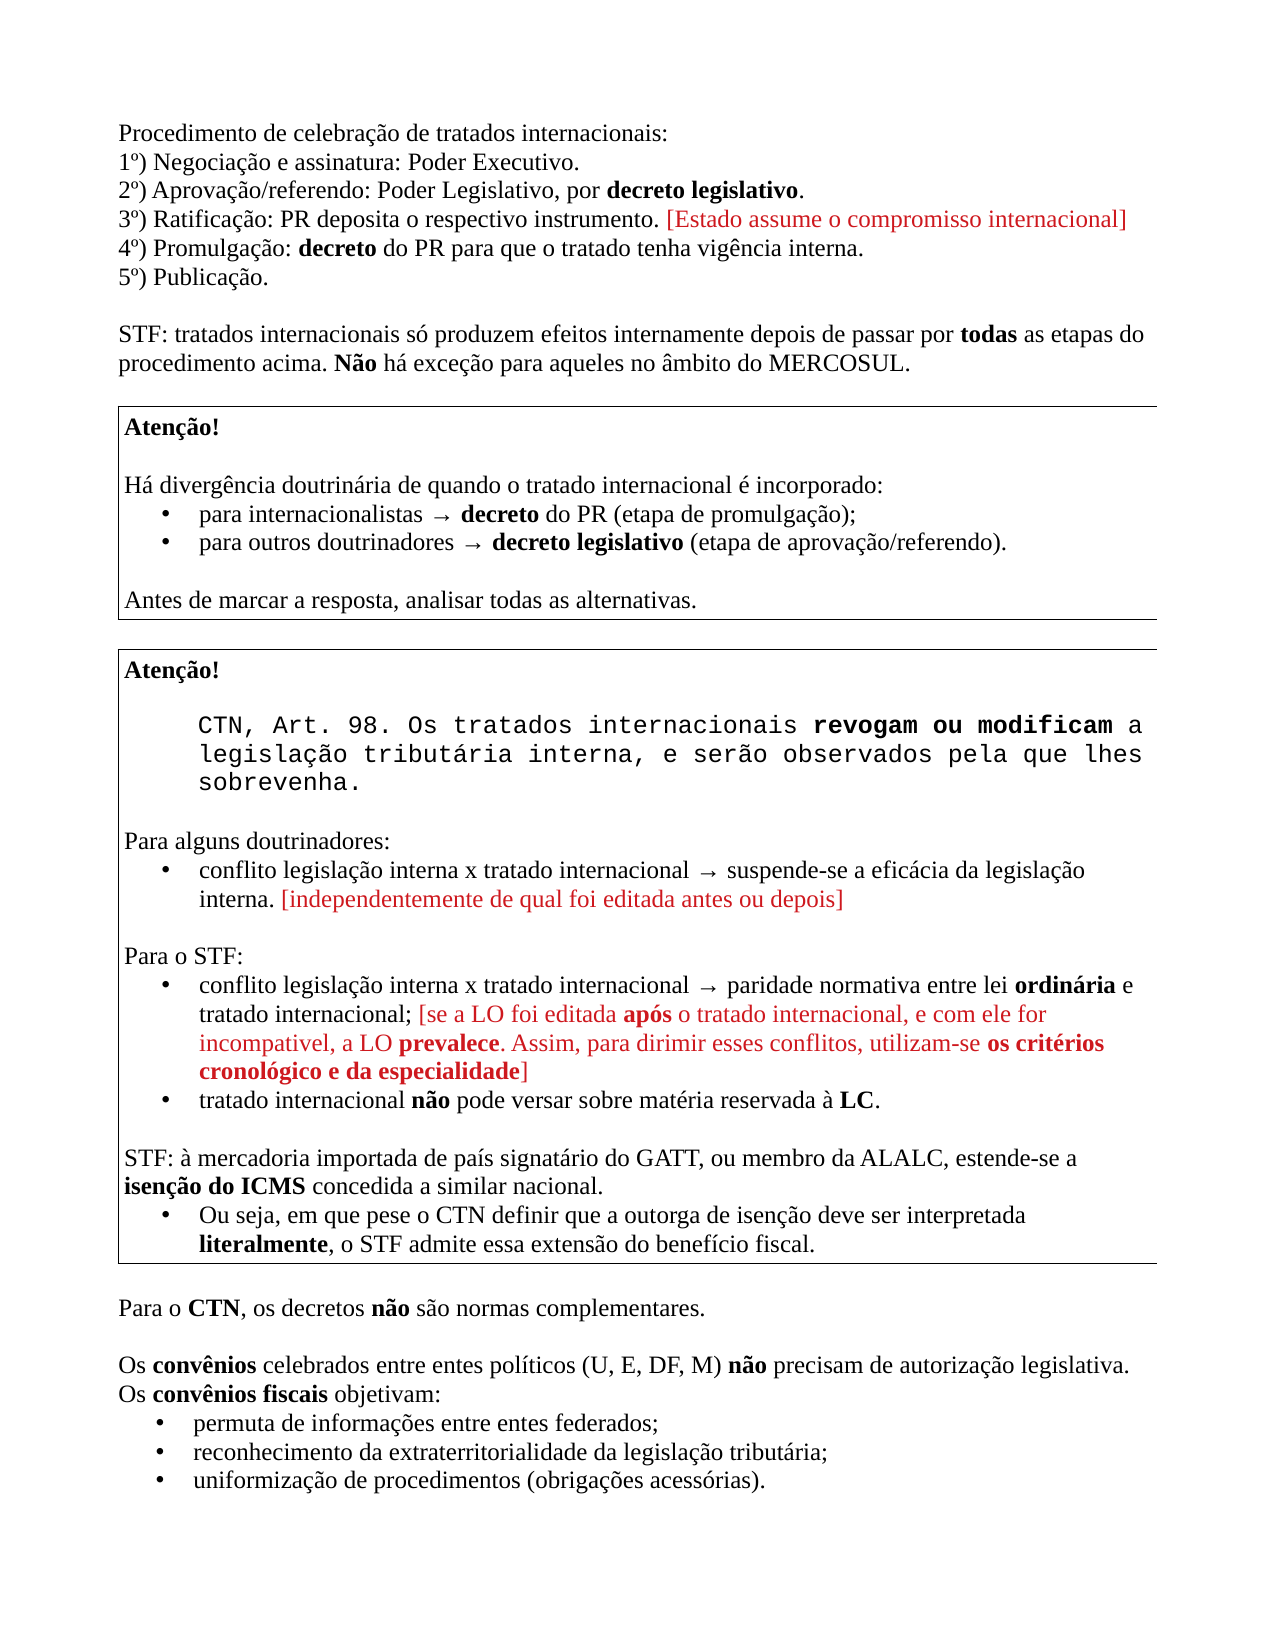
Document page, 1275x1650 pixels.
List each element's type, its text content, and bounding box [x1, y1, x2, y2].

text 3º) Ratificação: PR deposita o respectivo instrumento. [Estado assume o compromisso internacional] [118, 204, 1157, 233]
table_header Atenção! CTN, Art. 98. Os tratados internacionais revogam ou modificam a legislação tributária interna, e serão observados pela que lhes sobrevenha. Para alguns doutrinadores: conflito legislação interna x tratado internacional → suspende-se a eficácia da legislação interna. [independentemente de qual foi editada antes ou depois] Para o STF: conflito legislação interna x tratado internacional → paridade normativa entre lei ordinária e tratado internacional; [se a LO foi editada após o tratado internacional, e com ele for incompativel, a LO prevalece. Assim, para dirimir esses conflitos, utilizam-se os critérios cronológico e da especialidade] tratado internacional não pode versar sobre matéria reservada à LC. STF: à mercadoria importada de país signatário do GATT, ou membro da ALALC, estende-se a isenção do ICMS concedida a similar nacional. Ou seja, em que pese o CTN definir que a outorga de isenção deve ser interpretada literalmente, o STF admite essa extensão do benefício fiscal. [119, 650, 1157, 1263]
list uniformização de procedimentos (obrigações acessórias). [156, 1466, 1157, 1494]
text 1º) Negociação e assinatura: Poder Executivo. [118, 147, 1157, 176]
list reconhecimento da extraterritorialidade da legislação tributária; [156, 1437, 1157, 1466]
text STF: tratados internacionais só produzem efeitos internamente depois de passar por todas as etapas do procedimento acima. Não há exceção para aqueles no âmbito do MERCOSUL. [118, 319, 1157, 377]
table_header Atenção! Há divergência doutrinária de quando o tratado internacional é incorporado: para internacionalistas → decreto do PR (etapa de promulgação); para outros doutrinadores → decreto legislativo (etapa de aprovação/referendo). Antes de marcar a resposta, analisar todas as alternativas. [119, 407, 1157, 619]
text Os convênios celebrados entre entes políticos (U, E, DF, M) não precisam de autorização legislativa. Os convênios fiscais objetivam: [118, 1351, 1157, 1408]
text 5º) Publicação. [118, 262, 1157, 291]
text Para o CTN, os decretos não são normas complementares. [118, 1293, 1157, 1322]
text 2º) Aprovação/referendo: Poder Legislativo, por decreto legislativo. [118, 176, 1157, 204]
list permuta de informações entre entes federados; [156, 1408, 1157, 1437]
text 4º) Promulgação: decreto do PR para que o tratado tenha vigência interna. [118, 233, 1157, 262]
text Procedimento de celebração de tratados internacionais: [118, 118, 1157, 147]
